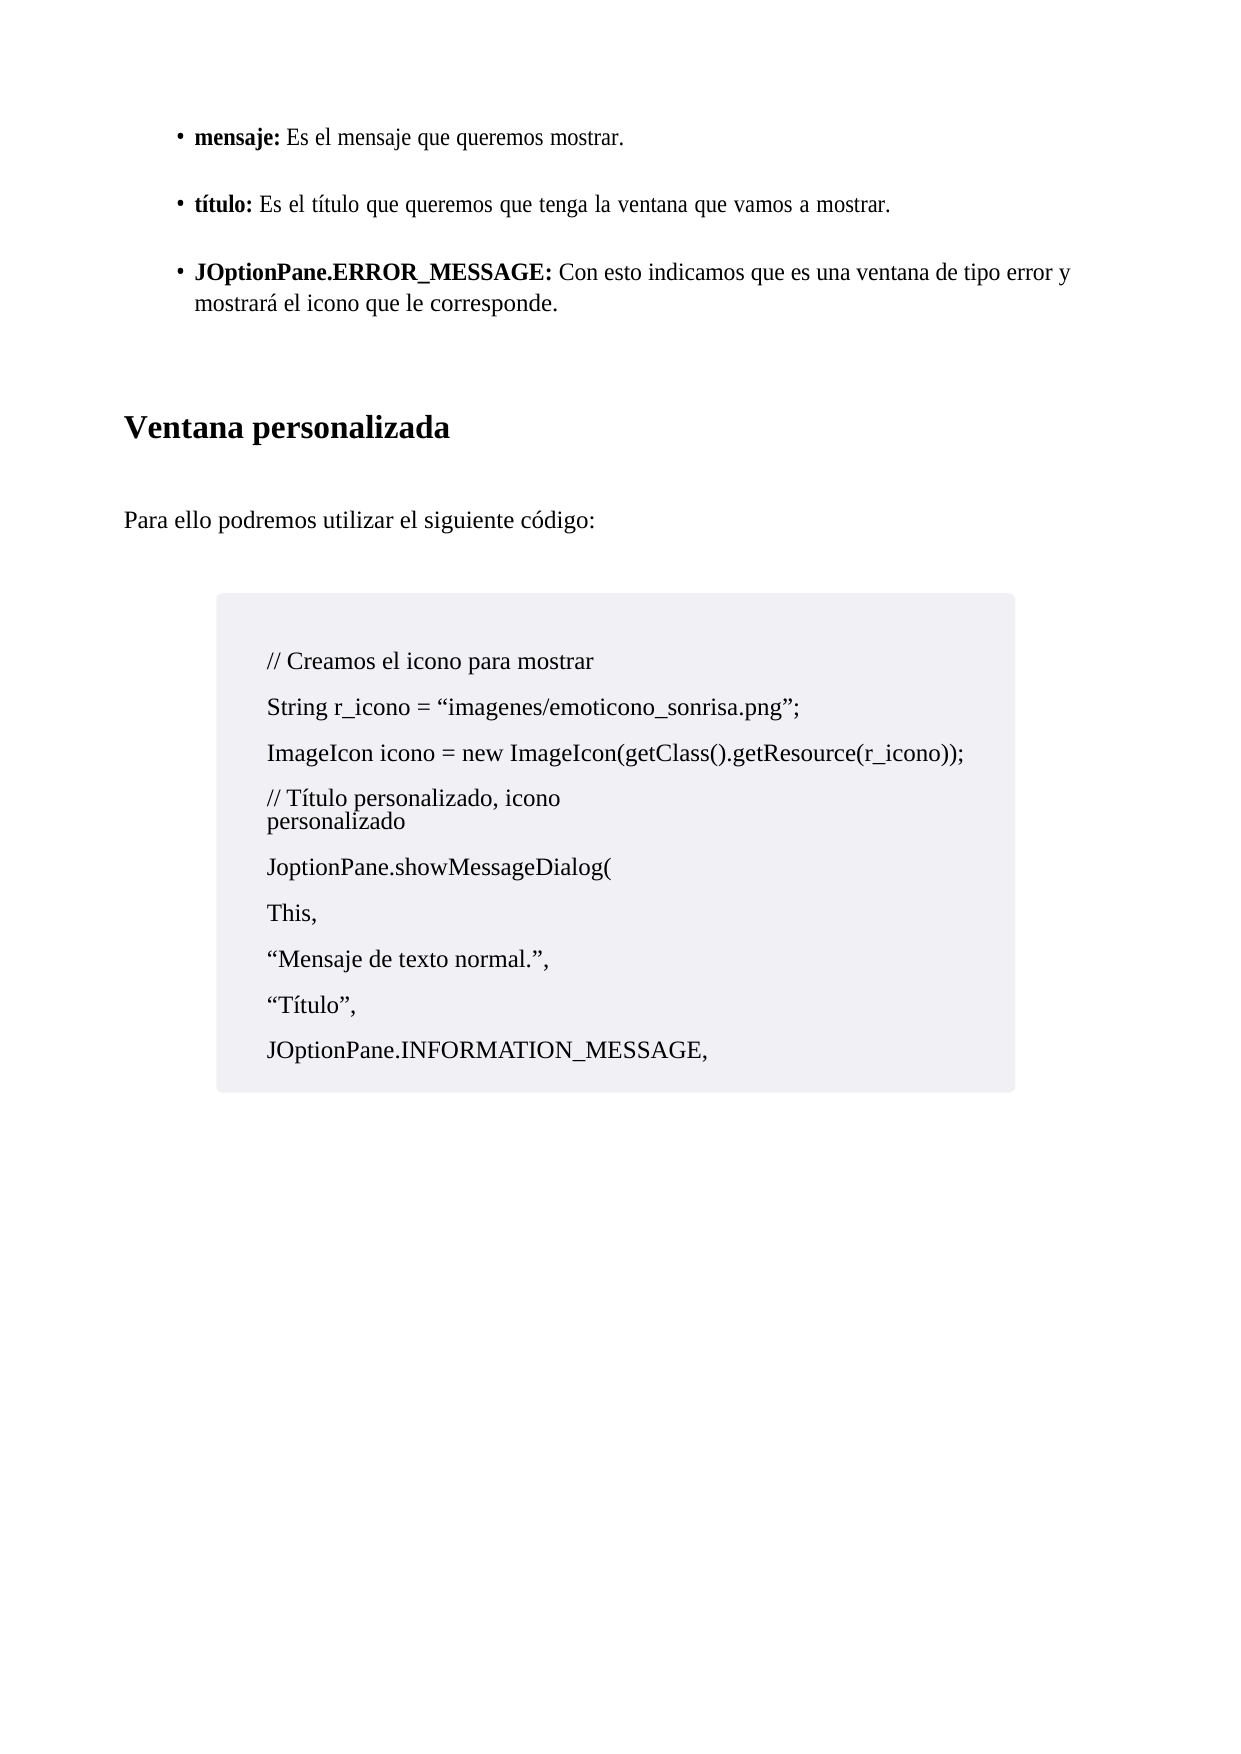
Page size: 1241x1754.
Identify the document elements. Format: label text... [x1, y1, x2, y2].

list mensaje: Es el mensaje que queremos mostrar. [176, 118, 1122, 152]
list JOptionPane.ERROR_MESSAGE: Con esto indicamos que es una ventana de tipo error y mostrará el icono que le corresponde. [176, 254, 1111, 317]
list Ventana personalizada [123, 407, 1111, 445]
list Para ello podremos utilizar el siguiente código: [123, 506, 1111, 534]
list título: Es el título que queremos que tenga la ventana que vamos a mostrar. [176, 186, 1122, 220]
